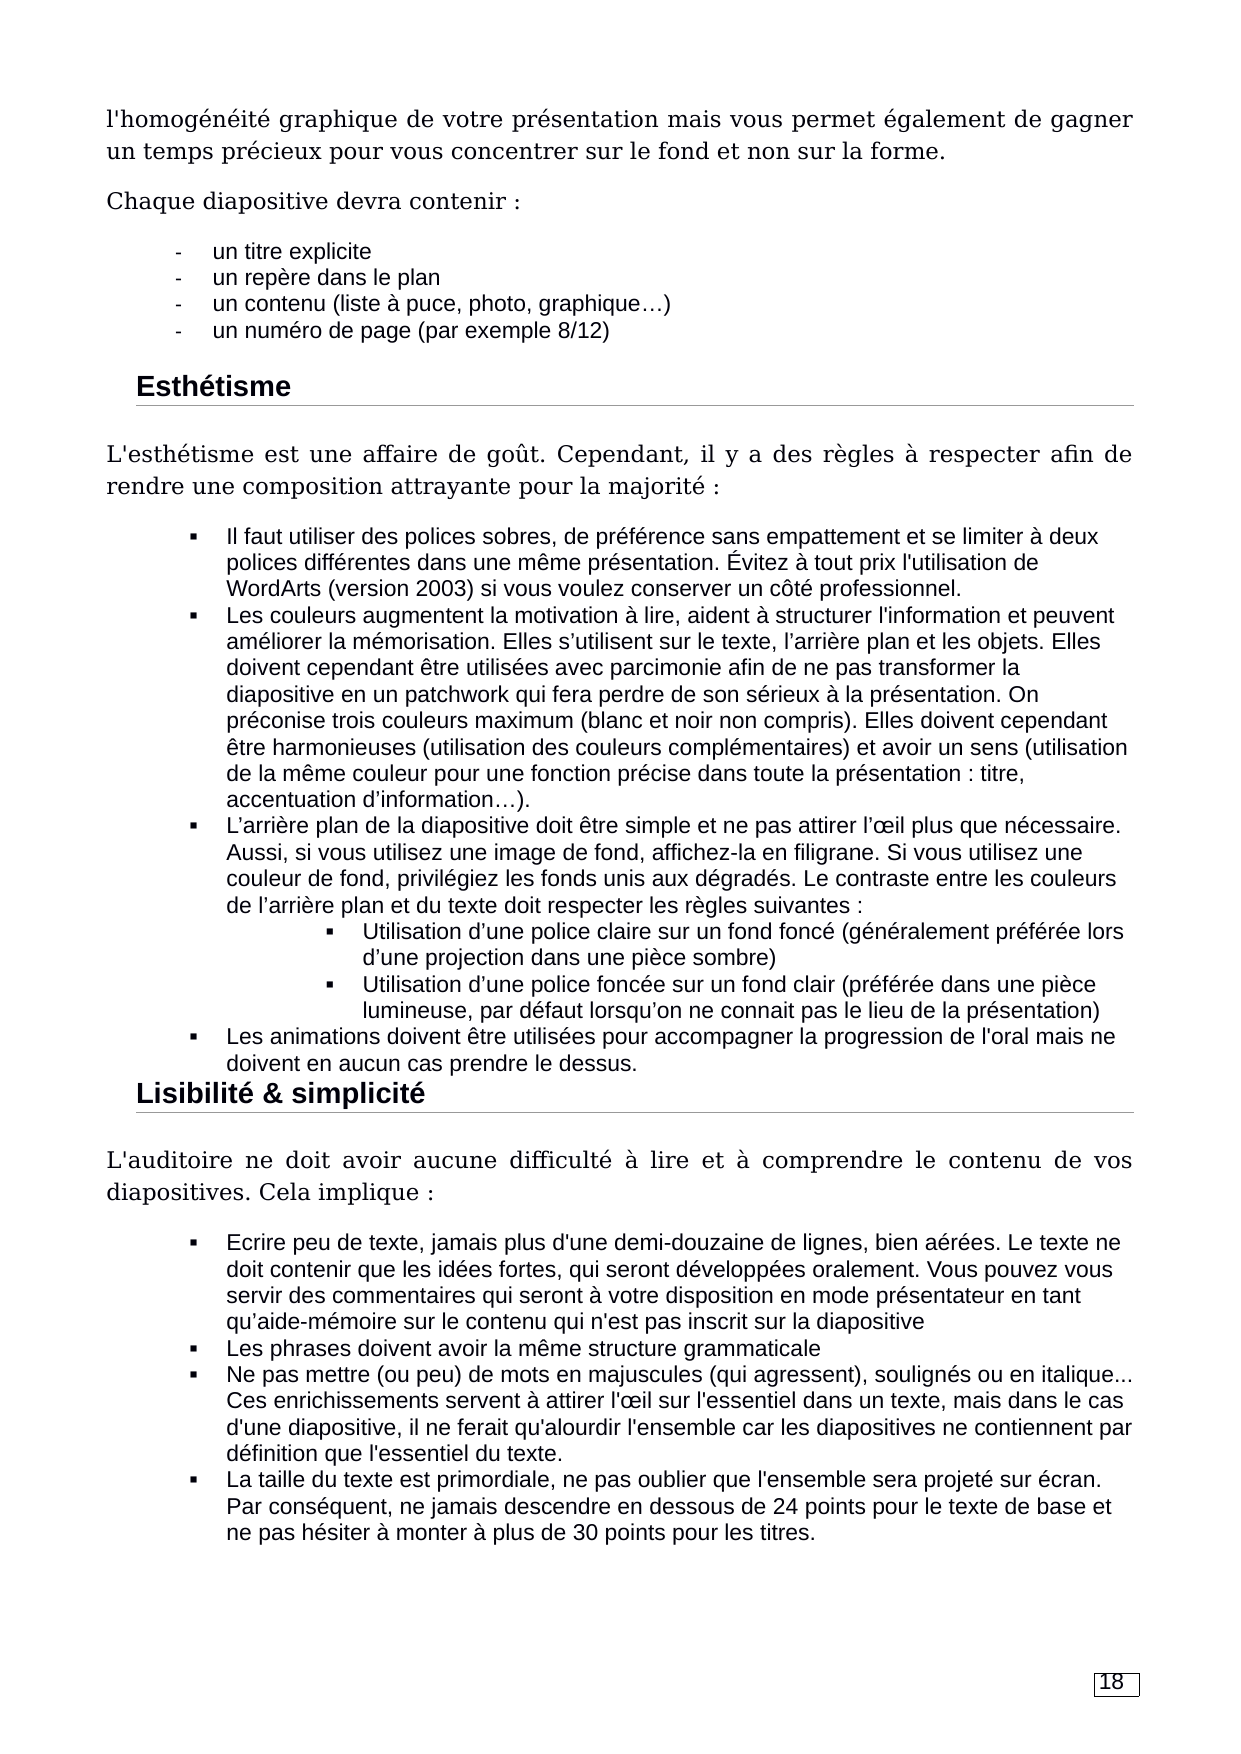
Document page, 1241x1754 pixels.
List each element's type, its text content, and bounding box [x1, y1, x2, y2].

list un titre explicite [175, 238, 1134, 264]
list L’arrière plan de la diapositive doit être simple et ne pas attirer l’œil plus que nécessaire. Aussi, si vous utilisez une image de fond, affichez-la en filigrane. Si vous utilisez une couleur de fond, privilégiez les fonds unis aux dégradés. Le contraste entre les couleurs de l’arrière plan et du texte doit respecter les règles suivantes : [189, 812, 1134, 918]
subtitle Lisibilité & simplicité [136, 1076, 1134, 1112]
list Les animations doivent être utilisées pour accompagner la progression de l'oral mais ne doivent en aucun cas prendre le dessus. [189, 1023, 1134, 1076]
list La taille du texte est primordiale, ne pas oublier que l'ensemble sera projeté sur écran. Par conséquent, ne jamais descendre en dessous de 24 points pour le texte de base et ne pas hésiter à monter à plus de 30 points pour les titres. [189, 1466, 1134, 1546]
subtitle Esthétisme [136, 369, 1134, 405]
text Chaque diapositive devra contenir : [106, 188, 1134, 214]
list Utilisation d’une police foncée sur un fond clair (préférée dans une pièce lumineuse, par défaut lorsqu’on ne connait pas le lieu de la présentation) [325, 971, 1134, 1023]
text l'homogénéité graphique de votre présentation mais vous permet également de gagner un temps précieux pour vous concentrer sur le fond et non sur la forme. [106, 106, 1134, 165]
list un contenu (liste à puce, photo, graphique…) [175, 290, 1134, 317]
list Les phrases doivent avoir la même structure grammaticale [189, 1335, 1134, 1361]
picture [1, 1688, 1239, 1720]
list un numéro de page (par exemple 8/12) [175, 317, 1134, 343]
list un repère dans le plan [175, 264, 1134, 290]
list Ne pas mettre (ou peu) de mots en majuscules (qui agressent), soulignés ou en italique... Ces enrichissements servent à attirer l'œil sur l'essentiel dans un texte, mais dans le cas d'une diapositive, il ne ferait qu'alourdir l'ensemble car les diapositives ne contiennent par définition que l'essentiel du texte. [189, 1361, 1134, 1466]
list Il faut utiliser des polices sobres, de préférence sans empattement et se limiter à deux polices différentes dans une même présentation. Évitez à tout prix l'utilisation de WordArts (version 2003) si vous voulez conserver un côté professionnel. [189, 523, 1134, 602]
text L'auditoire ne doit avoir aucune difficulté à lire et à comprendre le contenu de vos diapositives. Cela implique : [106, 1148, 1134, 1206]
list Les couleurs augmentent la motivation à lire, aident à structurer l'information et peuvent améliorer la mémorisation. Elles s’utilisent sur le texte, l’arrière plan et les objets. Elles doivent cependant être utilisées avec parcimonie afin de ne pas transformer la diapositive en un patchwork qui fera perdre de son sérieux à la présentation. On préconise trois couleurs maximum (blanc et noir non compris). Elles doivent cependant être harmonieuses (utilisation des couleurs complémentaires) et avoir un sens (utilisation de la même couleur pour une fonction précise dans toute la présentation : titre, accentuation d’information…). [189, 602, 1134, 812]
text L'esthétisme est une affaire de goût. Cependant, il y a des règles à respecter afin de rendre une composition attrayante pour la majorité : [106, 441, 1134, 499]
list Utilisation d’une police claire sur un fond foncé (généralement préférée lors d’une projection dans une pièce sombre) [325, 918, 1134, 971]
list Ecrire peu de texte, jamais plus d'une demi-douzaine de lignes, bien aérées. Le texte ne doit contenir que les idées fortes, qui seront développées oralement. Vous pouvez vous servir des commentaires qui seront à votre disposition en mode présentateur en tant qu’aide-mémoire sur le contenu qui n'est pas inscrit sur la diapositive [189, 1229, 1134, 1335]
